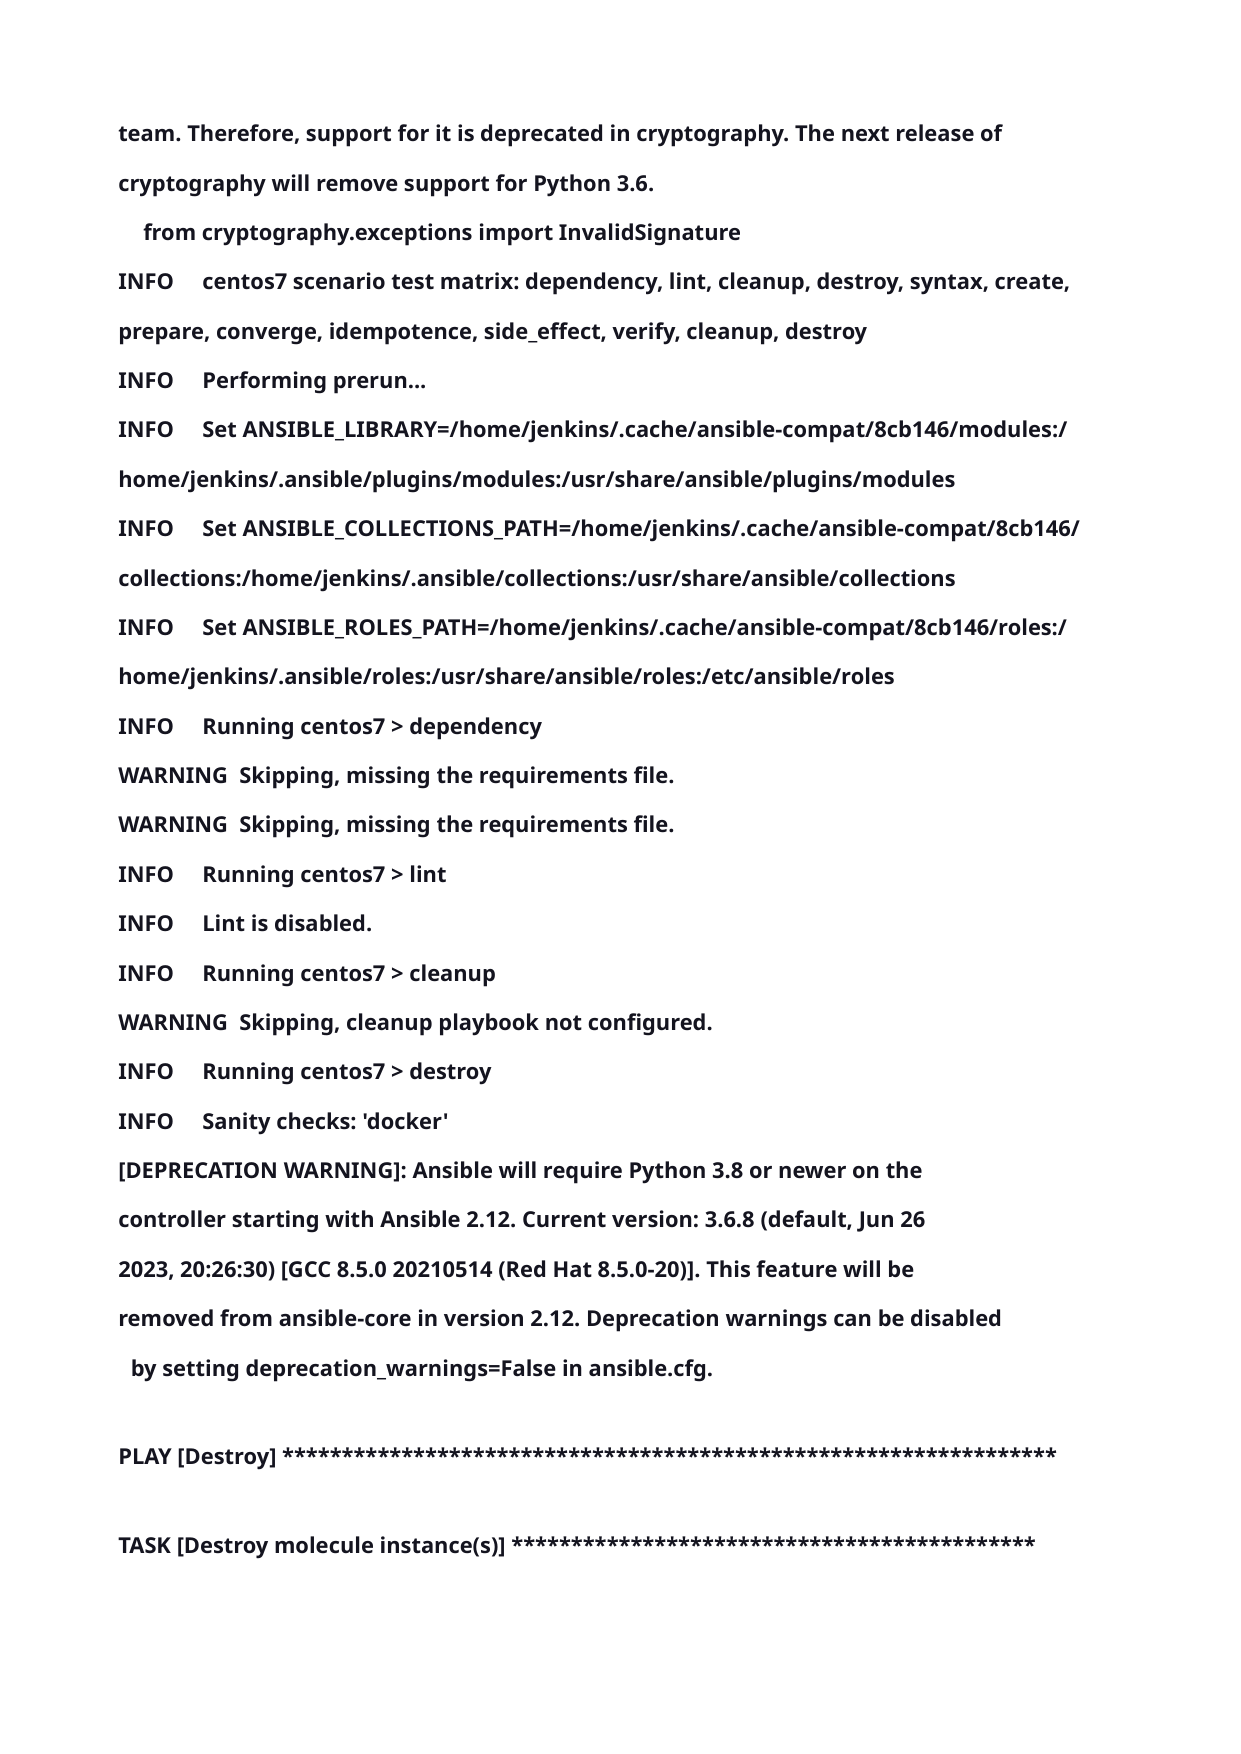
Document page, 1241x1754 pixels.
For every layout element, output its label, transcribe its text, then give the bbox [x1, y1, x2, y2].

text INFO Running centos7 > lint [118, 859, 1122, 888]
text removed from ansible-core in version 2.12. Deprecation warnings can be disabled [118, 1303, 1122, 1333]
text TASK [Destroy molecule instance(s)] ******************************************** [118, 1529, 1122, 1559]
text team. Therefore, support for it is deprecated in cryptography. The next release of cryptography will remove support for Python 3.6. [118, 118, 1122, 197]
text INFO Lint is disabled. [118, 908, 1122, 938]
text by setting deprecation_warnings=False in ansible.cfg. [118, 1352, 1122, 1382]
text WARNING Skipping, cleanup playbook not configured. [118, 1007, 1122, 1037]
text WARNING Skipping, missing the requirements file. [118, 760, 1122, 790]
text INFO Set ANSIBLE_LIBRARY=/home/jenkins/.cache/ansible-compat/8cb146/modules:/home/jenkins/.ansible/plugins/modules:/usr/share/ansible/plugins/modules [118, 414, 1122, 493]
text INFO Set ANSIBLE_ROLES_PATH=/home/jenkins/.cache/ansible-compat/8cb146/roles:/home/jenkins/.ansible/roles:/usr/share/ansible/roles:/etc/ansible/roles [118, 612, 1122, 691]
text from cryptography.exceptions import InvalidSignature [118, 217, 1122, 247]
text 2023, 20:26:30) [GCC 8.5.0 20210514 (Red Hat 8.5.0-20)]. This feature will be [118, 1254, 1122, 1283]
text INFO Running centos7 > destroy [118, 1056, 1122, 1086]
text INFO centos7 scenario test matrix: dependency, lint, cleanup, destroy, syntax, create, prepare, converge, idempotence, side_effect, verify, cleanup, destroy [118, 266, 1122, 345]
text INFO Running centos7 > cleanup [118, 957, 1122, 987]
text controller starting with Ansible 2.12. Current version: 3.6.8 (default, Jun 26 [118, 1204, 1122, 1234]
text PLAY [Destroy] ***************************************************************** [118, 1441, 1122, 1471]
text INFO Set ANSIBLE_COLLECTIONS_PATH=/home/jenkins/.cache/ansible-compat/8cb146/collections:/home/jenkins/.ansible/collections:/usr/share/ansible/collections [118, 513, 1122, 592]
text WARNING Skipping, missing the requirements file. [118, 809, 1122, 839]
text [DEPRECATION WARNING]: Ansible will require Python 3.8 or newer on the [118, 1155, 1122, 1185]
text INFO Sanity checks: 'docker' [118, 1106, 1122, 1135]
text INFO Performing prerun... [118, 365, 1122, 395]
text INFO Running centos7 > dependency [118, 711, 1122, 740]
